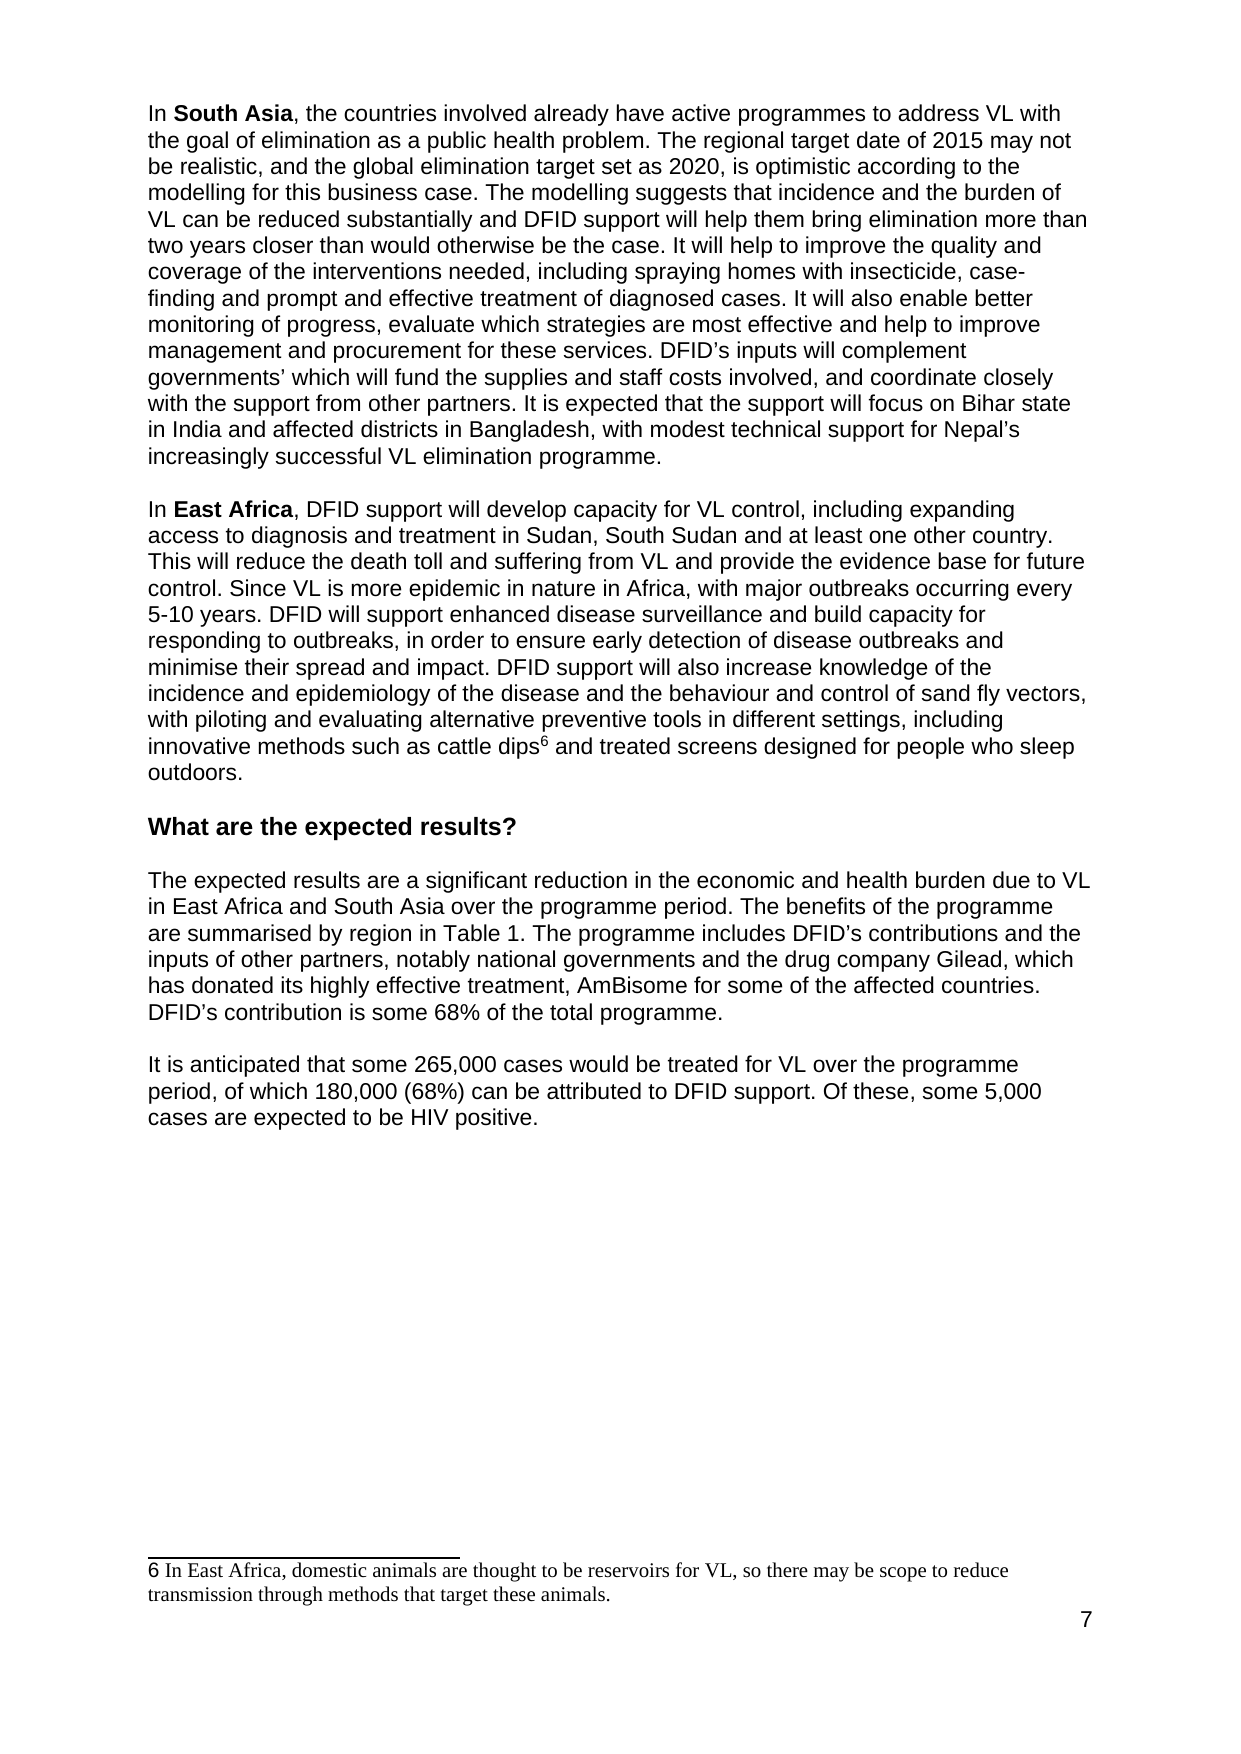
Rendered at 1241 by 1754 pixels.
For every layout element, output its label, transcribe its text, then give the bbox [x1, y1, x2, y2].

text It is anticipated that some 265,000 cases would be treated for VL over the programme period, of which 180,000 (68%) can be attributed to DFID support. Of these, some 5,000 cases are expected to be HIV positive. [148, 1051, 1092, 1130]
text What are the expected results? [148, 812, 1092, 841]
text In South Asia, the countries involved already have active programmes to address VL with the goal of elimination as a public health problem. The regional target date of 2015 may not be realistic, and the global elimination target set as 2020, is optimistic according to the modelling for this business case. The modelling suggests that incidence and the burden of VL can be reduced substantially and DFID support will help them bring elimination more than two years closer than would otherwise be the case. It will help to improve the quality and coverage of the interventions needed, including spraying homes with insecticide, case-finding and prompt and effective treatment of diagnosed cases. It will also enable better monitoring of progress, evaluate which strategies are most effective and help to improve management and procurement for these services. DFID’s inputs will complement governments’ which will fund the supplies and staff costs involved, and coordinate closely with the support from other partners. It is expected that the support will focus on Bihar state in India and affected districts in Bangladesh, with modest technical support for Nepal’s increasingly successful VL elimination programme. [148, 100, 1092, 469]
text In East Africa, domestic animals are thought to be reservoirs for VL, so there may be scope to reduce transmission through methods that target these animals. [148, 1558, 1092, 1606]
text The expected results are a significant reduction in the economic and health burden due to VL in East Africa and South Asia over the programme period. The benefits of the programme are summarised by region in Table 1. The programme includes DFID’s contributions and the inputs of other partners, notably national governments and the drug company Gilead, which has donated its highly effective treatment, AmBisome for some of the affected countries. DFID’s contribution is some 68% of the total programme. [148, 867, 1092, 1025]
text In East Africa, DFID support will develop capacity for VL control, including expanding access to diagnosis and treatment in Sudan, South Sudan and at least one other country. This will reduce the death toll and suffering from VL and provide the evidence base for future control. Since VL is more epidemic in nature in Africa, with major outbreaks occurring every 5-10 years. DFID will support enhanced disease surveillance and build capacity for responding to outbreaks, in order to ensure early detection of disease outbreaks and minimise their spread and impact. DFID support will also increase knowledge of the incidence and epidemiology of the disease and the behaviour and control of sand fly vectors, with piloting and evaluating alternative preventive tools in different settings, including innovative methods such as cattle dips and treated screens designed for people who sleep outdoors. [148, 496, 1092, 785]
